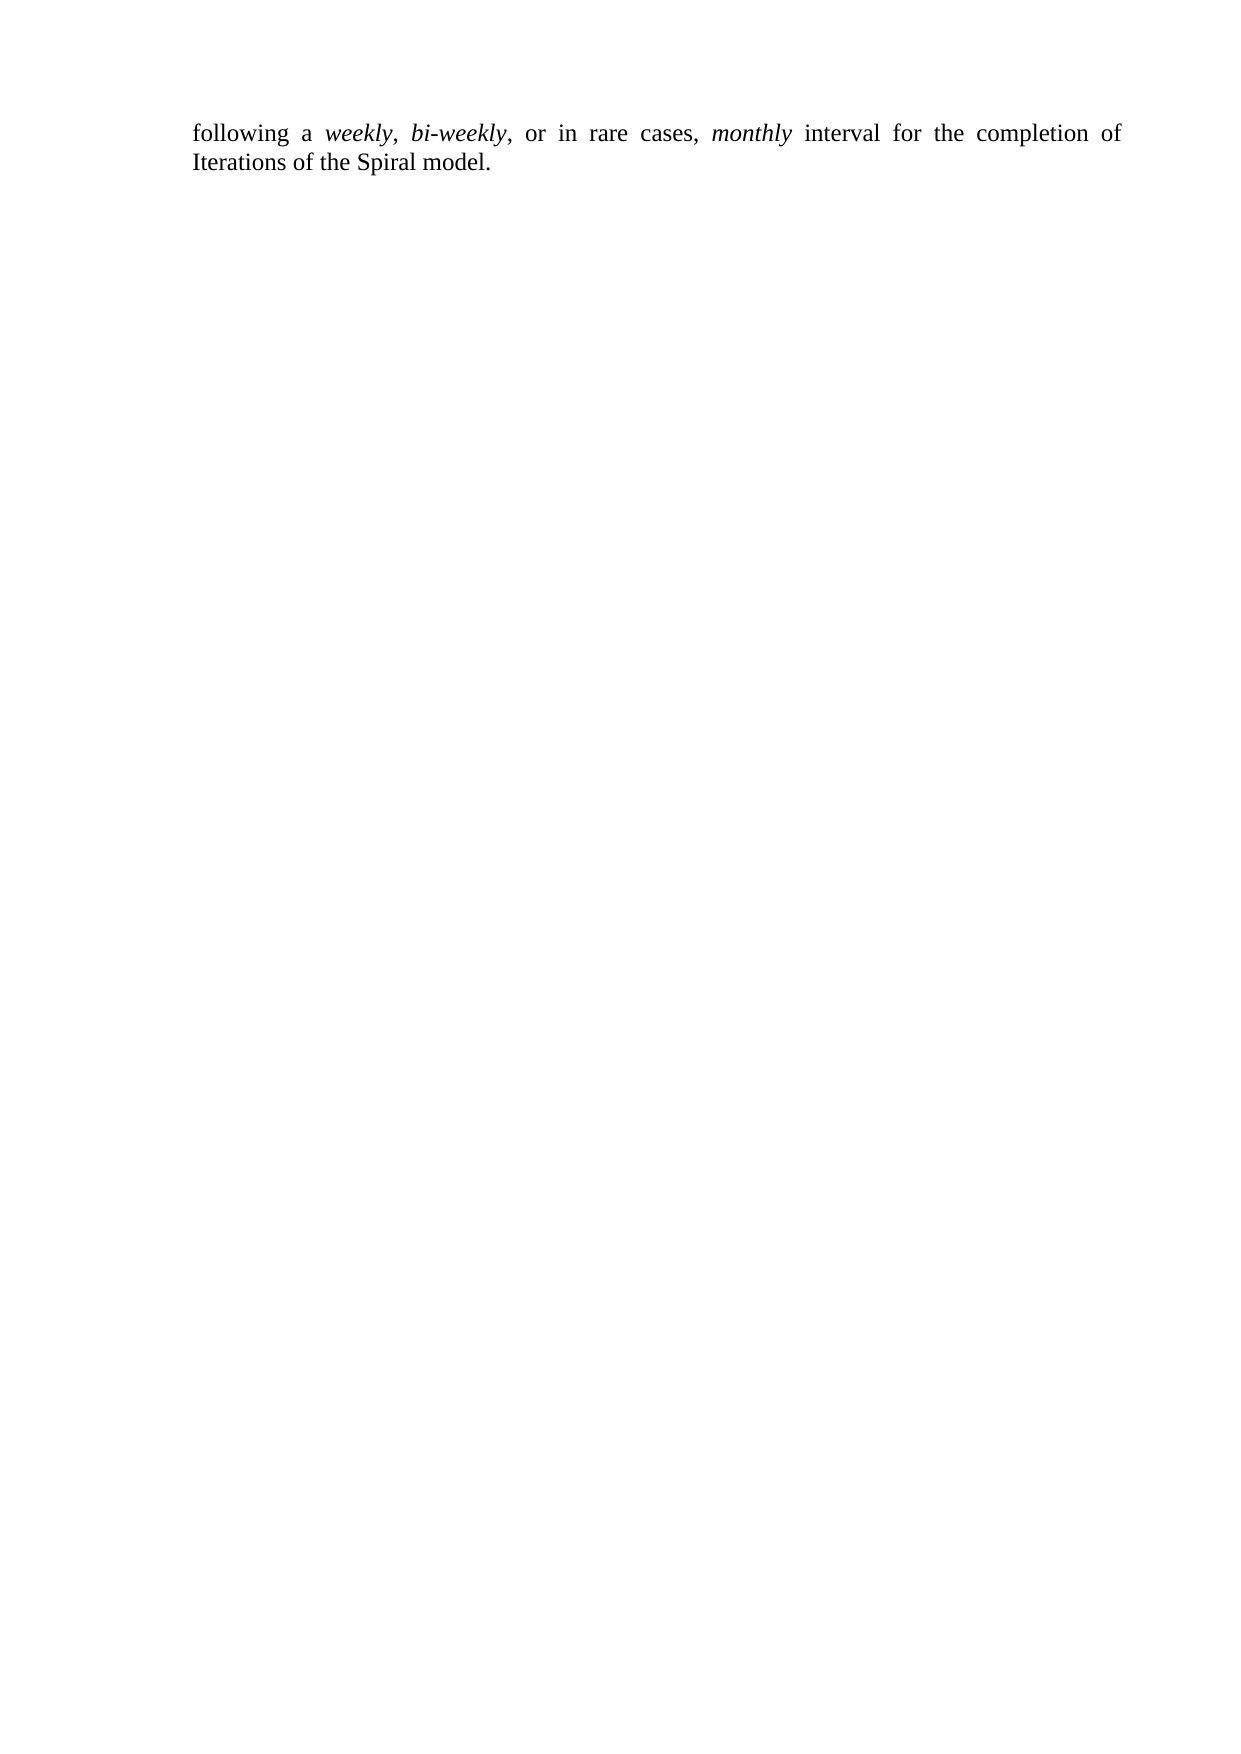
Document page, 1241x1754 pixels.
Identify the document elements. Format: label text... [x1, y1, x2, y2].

text following a weekly, bi-weekly, or in rare cases, monthly interval for the completion of Iterations of the Spiral model. [192, 118, 1122, 176]
